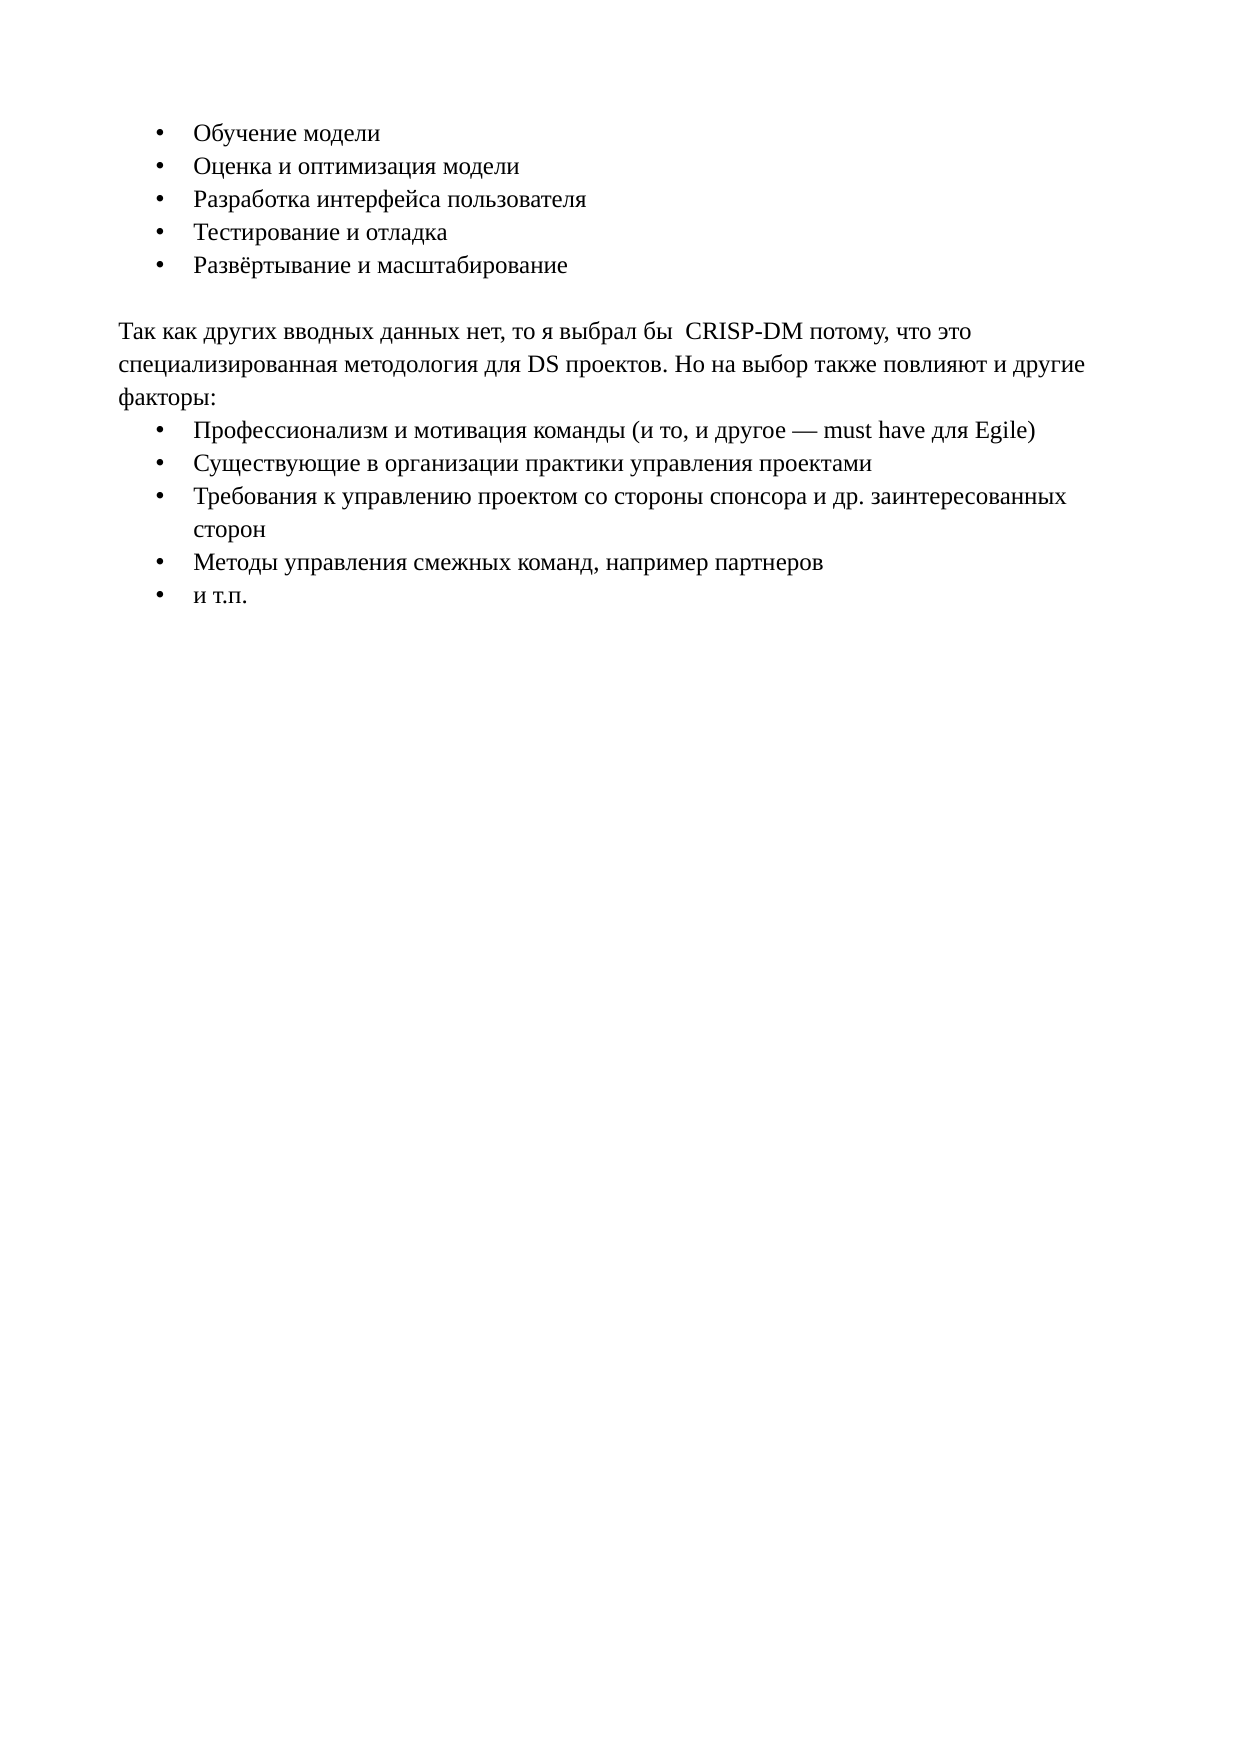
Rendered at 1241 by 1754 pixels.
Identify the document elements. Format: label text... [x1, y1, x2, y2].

list Разработка интерфейса пользователя [156, 184, 1122, 213]
list Обучение модели [156, 118, 1122, 147]
list Требования к управлению проектом со стороны спонсора и др. заинтересованных сторон [156, 481, 1122, 543]
list Тестирование и отладка [156, 217, 1122, 246]
list Существующие в организации практики управления проектами [156, 448, 1122, 477]
list Развёртывание и масштабирование [156, 250, 1122, 279]
list Профессионализм и мотивация команды (и то, и другое — must have для Egile) [156, 415, 1122, 444]
list Методы управления смежных команд, например партнеров [156, 547, 1122, 576]
list и т.п. [156, 580, 1122, 609]
list Оценка и оптимизация модели [156, 151, 1122, 180]
text Так как других вводных данных нет, то я выбрал бы CRISP-DM потому, что это специализированная методология для DS проектов. Но на выбор также повлияют и другие факторы: [118, 316, 1122, 411]
